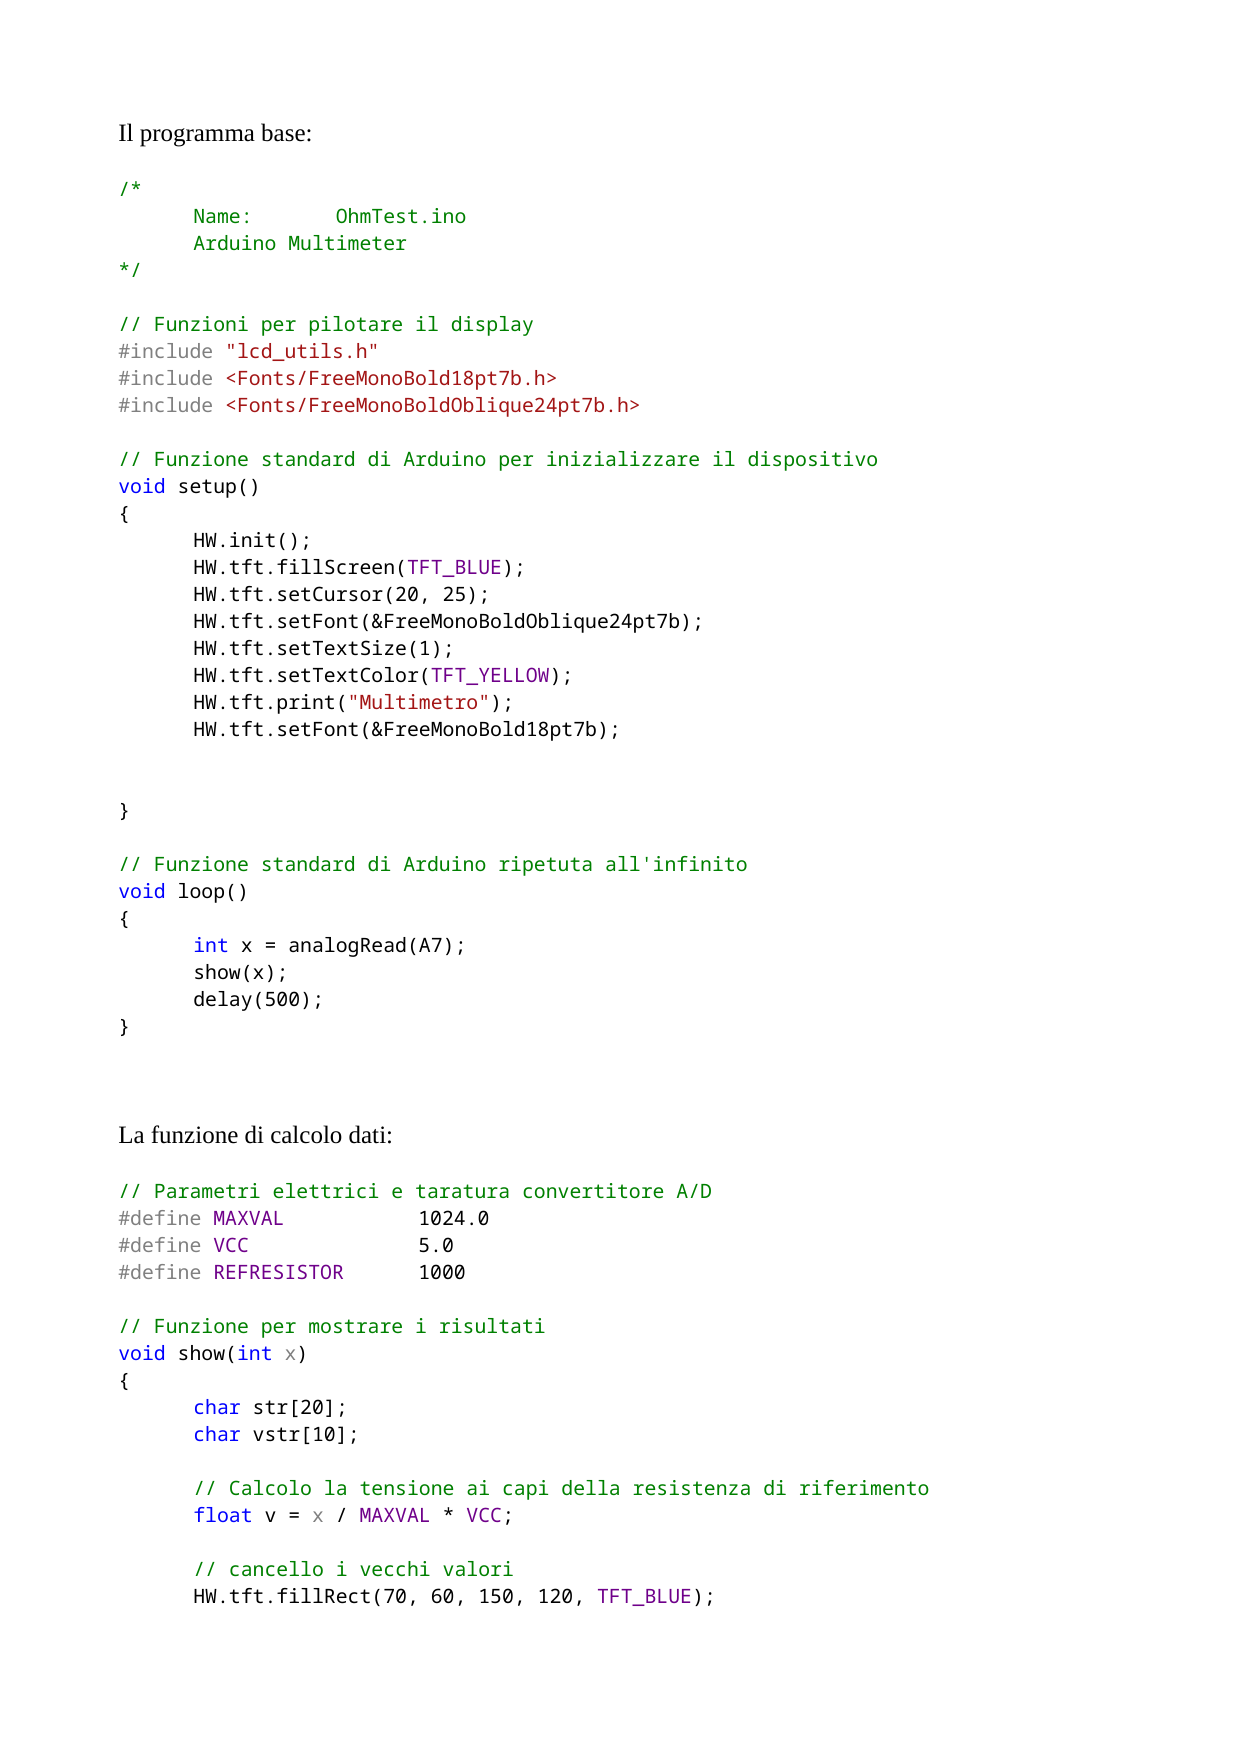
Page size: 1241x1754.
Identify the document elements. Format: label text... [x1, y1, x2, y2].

text } [118, 796, 1122, 823]
text #include <Fonts/FreeMonoBold18pt7b.h> [118, 364, 1122, 391]
text char vstr[10]; [118, 1420, 1122, 1447]
text void setup() [118, 472, 1122, 499]
text // Funzione per mostrare i risultati [118, 1312, 1122, 1339]
text { [118, 499, 1122, 526]
text delay(500); [118, 985, 1122, 1012]
text #include "lcd_utils.h" [118, 337, 1122, 364]
text HW.tft.fillScreen(TFT_BLUE); [118, 553, 1122, 580]
text HW.init(); [118, 526, 1122, 553]
text La funzione di calcolo dati: [118, 1120, 1122, 1149]
text void loop() [118, 877, 1122, 904]
text HW.tft.fillRect(70, 60, 150, 120, TFT_BLUE); [118, 1582, 1122, 1609]
text HW.tft.setFont(&FreeMonoBoldOblique24pt7b); [118, 607, 1122, 634]
text int x = analogRead(A7); [118, 931, 1122, 958]
text float v = x / MAXVAL * VCC; [118, 1501, 1122, 1528]
text HW.tft.setFont(&FreeMonoBold18pt7b); [118, 715, 1122, 742]
text // Calcolo la tensione ai capi della resistenza di riferimento [118, 1474, 1122, 1501]
text // Funzioni per pilotare il display [118, 311, 1122, 337]
text { [118, 1366, 1122, 1393]
text // Funzione standard di Arduino per inizializzare il dispositivo [118, 445, 1122, 472]
text Arduino Multimeter [118, 229, 1122, 257]
text void show(int x) [118, 1339, 1122, 1366]
text #define VCC 5.0 [118, 1231, 1122, 1258]
text show(x); [118, 958, 1122, 985]
text #include <Fonts/FreeMonoBoldOblique24pt7b.h> [118, 391, 1122, 418]
text */ [118, 257, 1122, 283]
text HW.tft.print("Multimetro"); [118, 688, 1122, 715]
text Name: OhmTest.ino [118, 203, 1122, 229]
text #define REFRESISTOR 1000 [118, 1258, 1122, 1285]
text char str[20]; [118, 1393, 1122, 1420]
text HW.tft.setTextSize(1); [118, 634, 1122, 661]
text HW.tft.setTextColor(TFT_YELLOW); [118, 661, 1122, 688]
text /* [118, 176, 1122, 203]
text } [118, 1012, 1122, 1039]
text { [118, 904, 1122, 931]
text Il programma base: [118, 118, 1122, 147]
text // cancello i vecchi valori [118, 1555, 1122, 1582]
text #define MAXVAL 1024.0 [118, 1204, 1122, 1231]
text // Funzione standard di Arduino ripetuta all'infinito [118, 850, 1122, 877]
text // Parametri elettrici e taratura convertitore A/D [118, 1177, 1122, 1204]
text HW.tft.setCursor(20, 25); [118, 580, 1122, 607]
